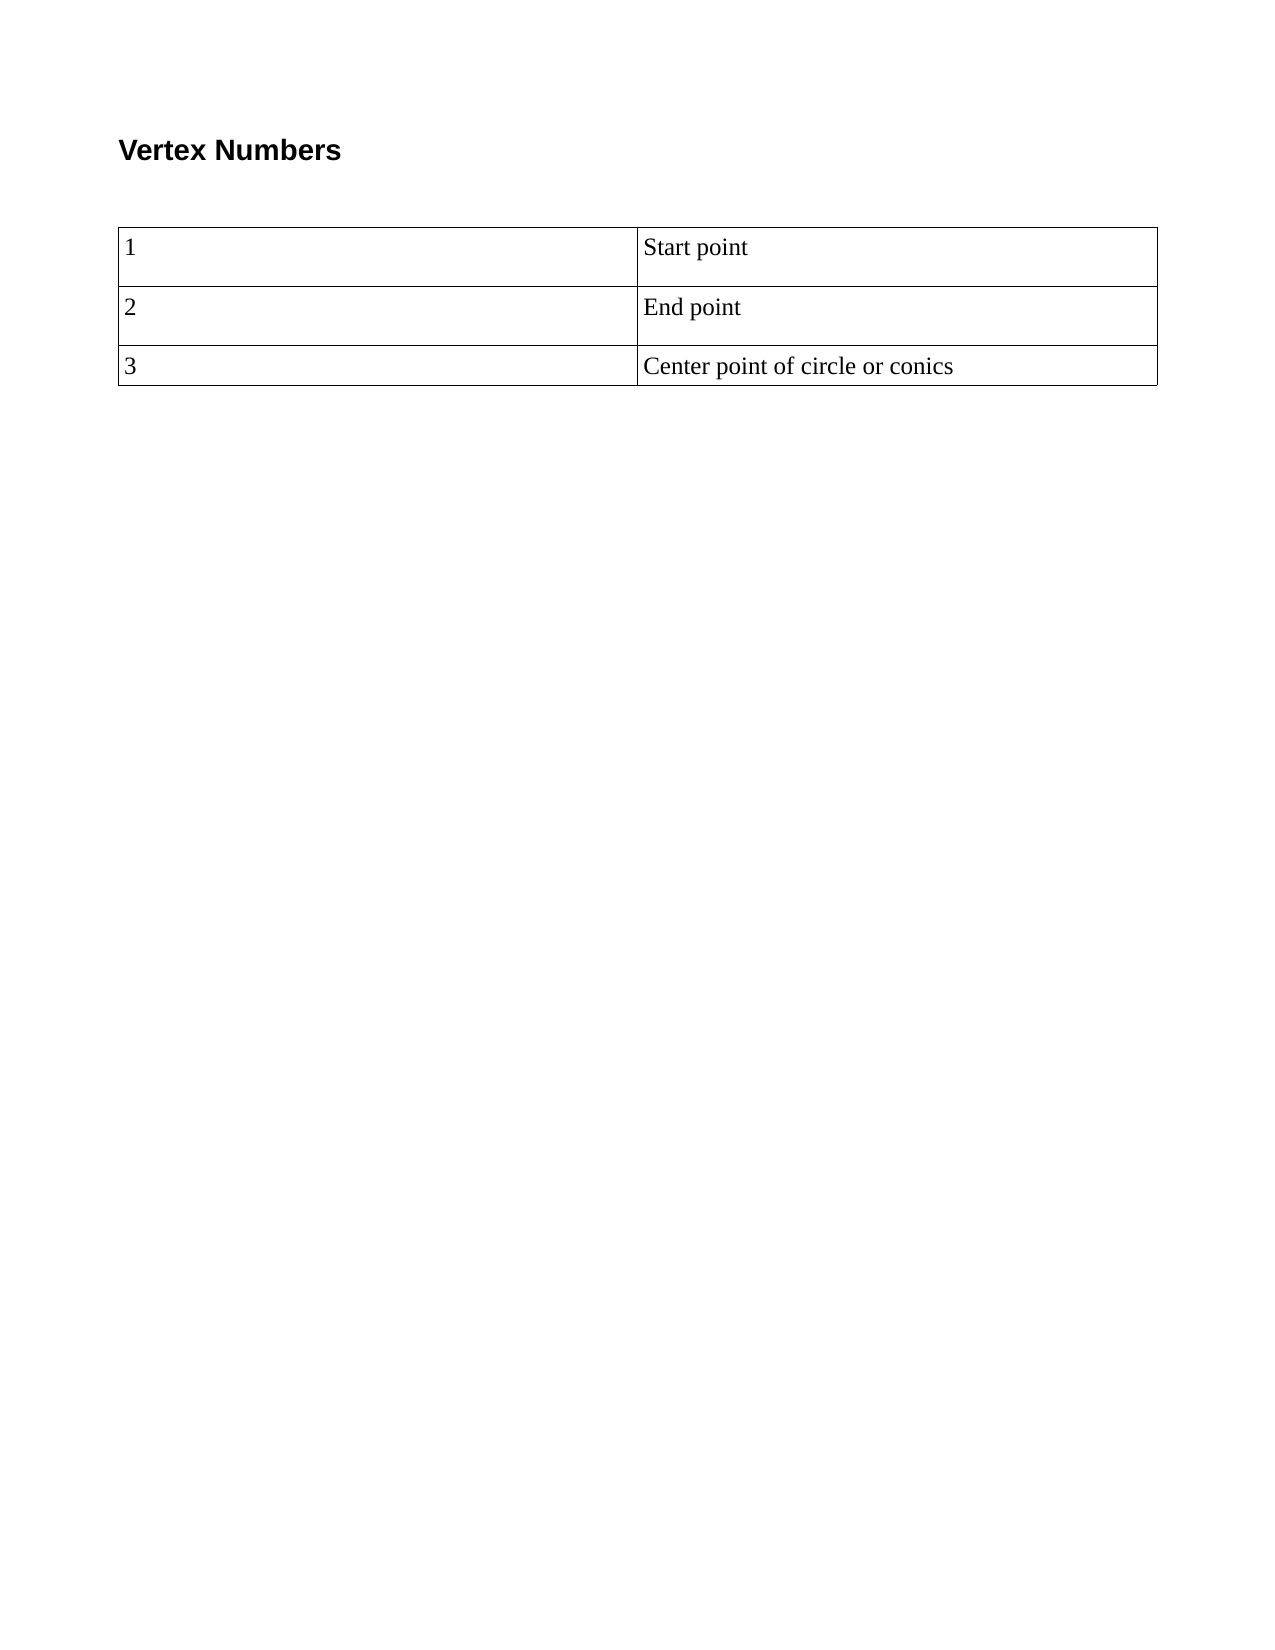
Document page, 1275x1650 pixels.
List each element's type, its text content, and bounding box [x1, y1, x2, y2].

table_header 1 [119, 228, 637, 286]
table_header Start point [638, 228, 1157, 286]
table_cell Center point of circle or conics [638, 346, 1157, 385]
table_cell End point [638, 287, 1157, 345]
subtitle Vertex Numbers [118, 133, 1157, 166]
table_cell 3 [119, 346, 637, 385]
table_cell 2 [119, 287, 637, 345]
